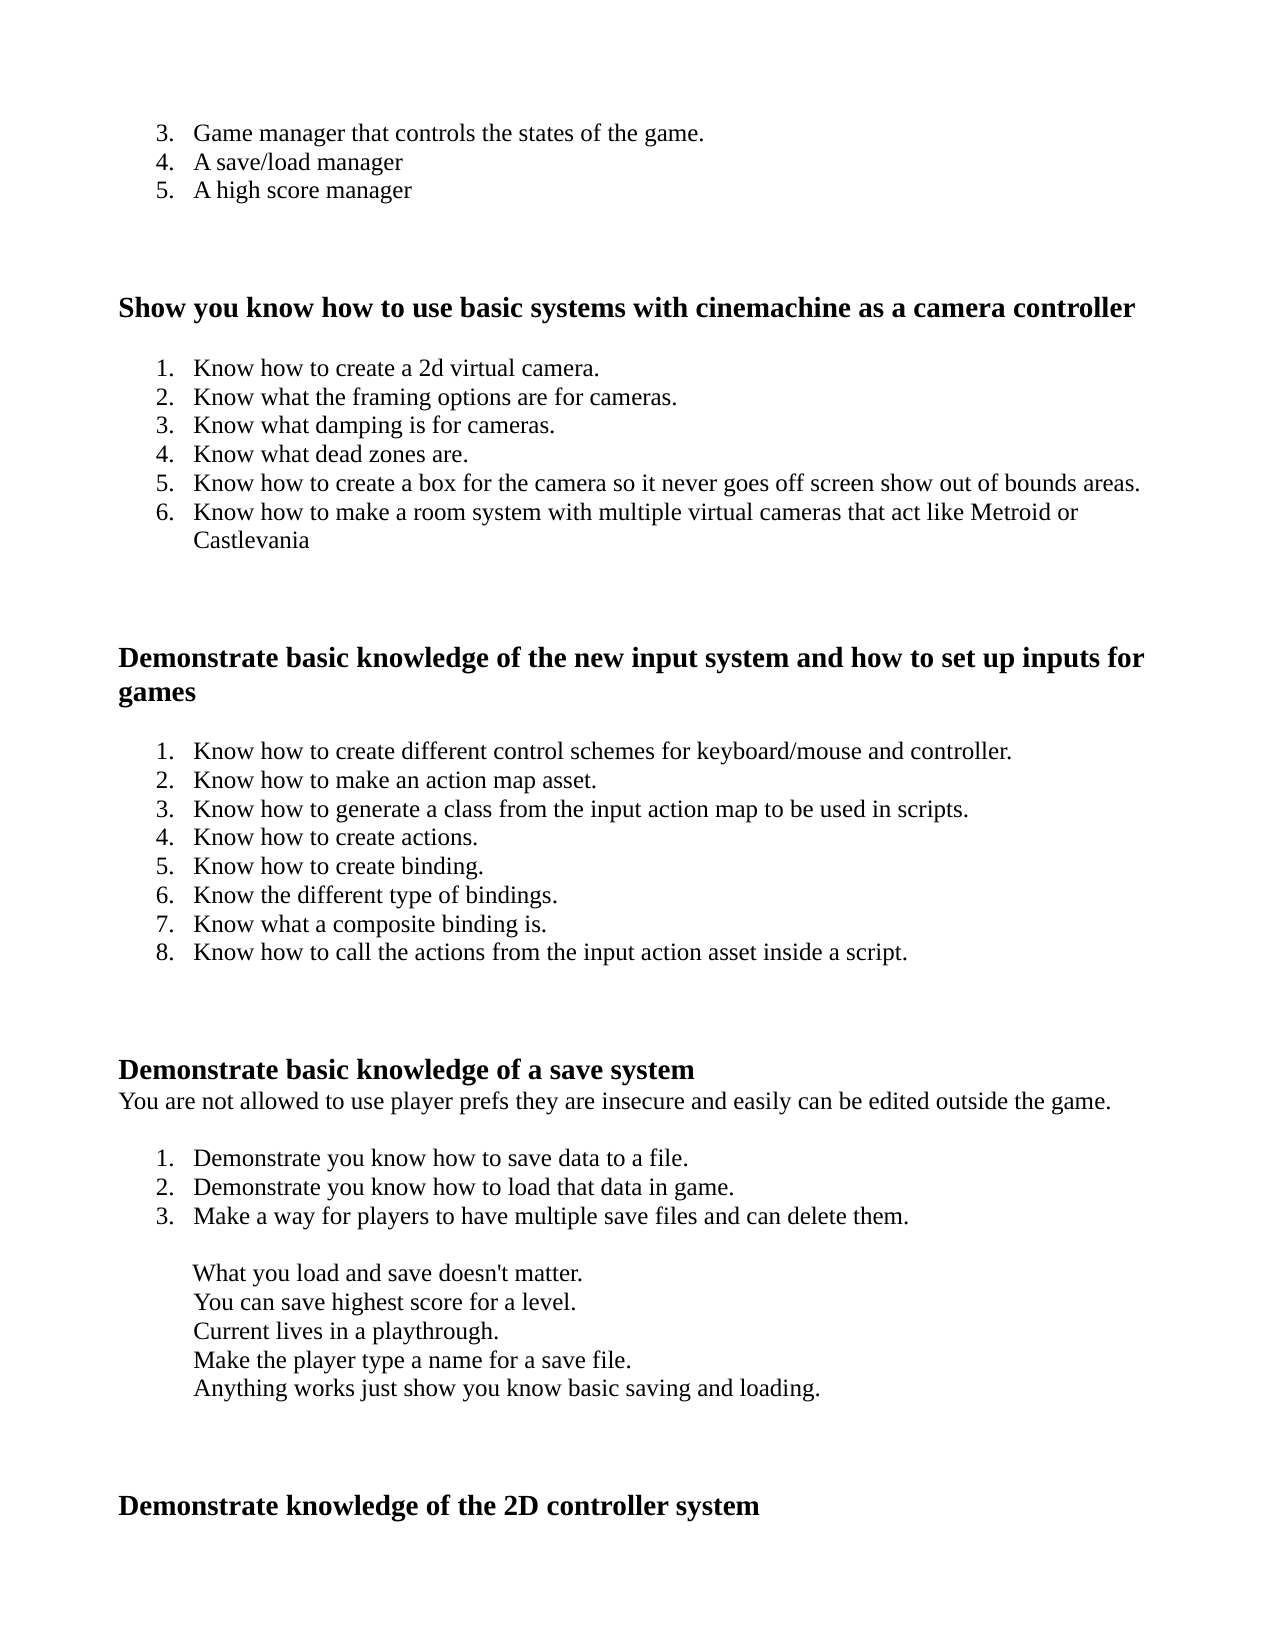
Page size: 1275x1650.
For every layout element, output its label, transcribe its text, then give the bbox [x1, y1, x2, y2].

list Make a way for players to have multiple save files and can delete them. [156, 1201, 1157, 1230]
text What you load and save doesn't matter. [118, 1258, 1157, 1287]
list Know how to create a 2d virtual camera. [156, 353, 1157, 382]
list Game manager that controls the states of the game. [156, 118, 1157, 147]
list Know how to make an action map asset. [156, 765, 1157, 794]
text Show you know how to use basic systems with cinemachine as a camera controller [118, 291, 1157, 324]
list Know how to create a box for the camera so it never goes off screen show out of bounds areas. [156, 468, 1157, 497]
list A save/load manager [156, 147, 1157, 176]
list Make the player type a name for a save file. [156, 1345, 1157, 1373]
list Know what damping is for cameras. [156, 410, 1157, 439]
list Demonstrate you know how to save data to a file. [156, 1143, 1157, 1172]
list Know how to create actions. [156, 822, 1157, 851]
text You are not allowed to use player prefs they are insecure and easily can be edited outside the game. [118, 1086, 1157, 1115]
text Demonstrate knowledge of the 2D controller system [118, 1488, 1157, 1522]
list Current lives in a playthrough. [156, 1316, 1157, 1345]
list Know how to generate a class from the input action map to be used in scripts. [156, 794, 1157, 822]
list You can save highest score for a level. [156, 1287, 1157, 1316]
text Demonstrate basic knowledge of the new input system and how to set up inputs for games [118, 640, 1157, 707]
list Know how to create binding. [156, 851, 1157, 880]
list Know what dead zones are. [156, 439, 1157, 468]
list Anything works just show you know basic saving and loading. [156, 1373, 1157, 1402]
list Know what the framing options are for cameras. [156, 382, 1157, 410]
list Know how to create different control schemes for keyboard/mouse and controller. [156, 736, 1157, 765]
list Know how to call the actions from the input action asset inside a script. [156, 937, 1157, 966]
list Demonstrate you know how to load that data in game. [156, 1172, 1157, 1201]
list Know the different type of bindings. [156, 880, 1157, 909]
list Know what a composite binding is. [156, 909, 1157, 937]
list Know how to make a room system with multiple virtual cameras that act like Metroid or Castlevania [156, 497, 1157, 554]
list A high score manager [156, 176, 1157, 204]
text Demonstrate basic knowledge of a save system [118, 1052, 1157, 1086]
